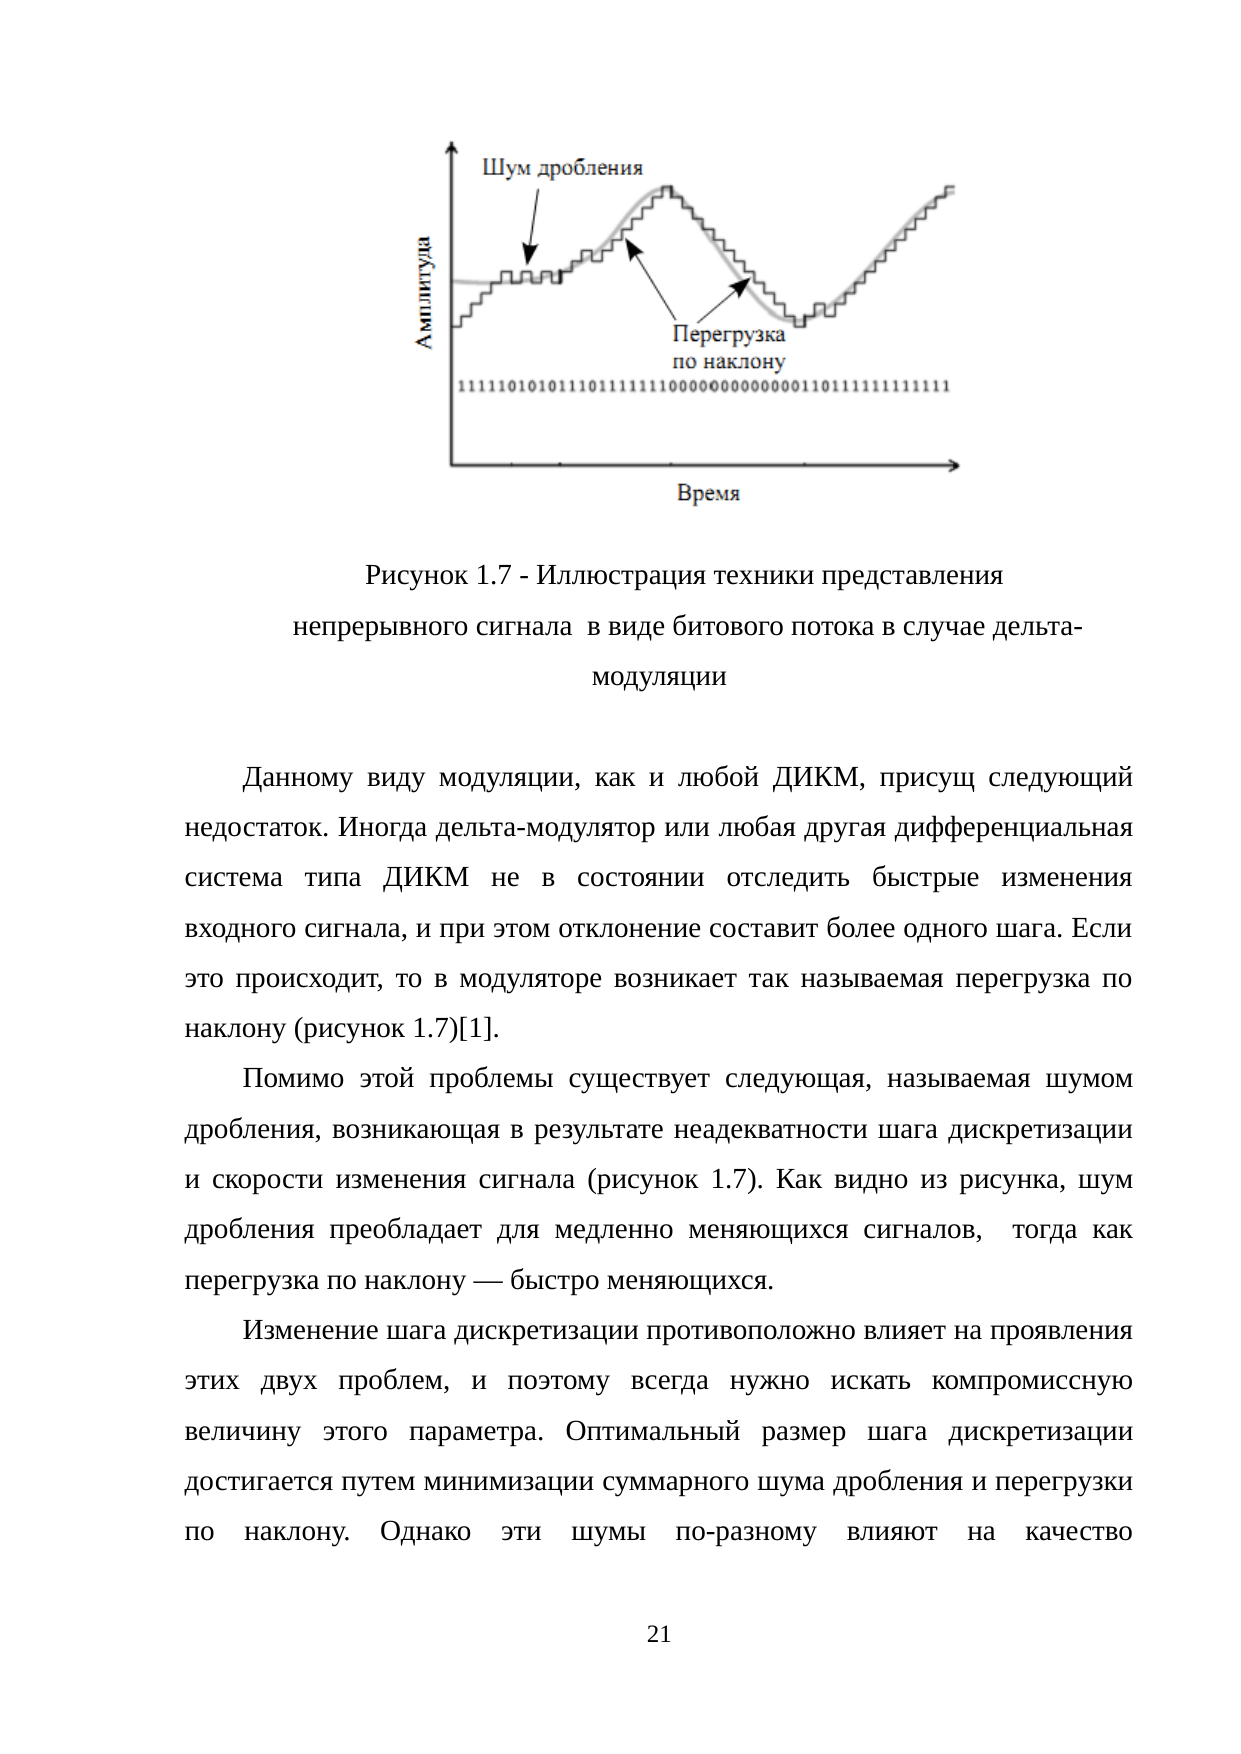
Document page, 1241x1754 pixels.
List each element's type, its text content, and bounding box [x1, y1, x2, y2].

text Изменение шага дискретизации противоположно влияет на проявления этих двух проблем, и поэтому всегда нужно искать компромиссную величину этого параметра. Оптимальный размер шага дискретизации достигается путем минимизации суммарного шума дробления и перегрузки по наклону. Однако эти шумы по-разному влияют на качество [184, 1312, 1134, 1547]
text Помимо этой проблемы существует следующая, называемая шумом дробления, возникающая в результате неадекватности шага дискретизации и скорости изменения сигнала (рисунок 1.7). Как видно из рисунка, шум дробления преобладает для медленно меняющихся сигналов, тогда как перегрузка по наклону — быстро меняющихся. [184, 1061, 1134, 1295]
picture [385, 115, 992, 532]
text непрерывного сигнала в виде битового потока в случае дельта-модуляции [184, 608, 1134, 692]
text Данному виду модуляции, как и любой ДИКМ, присущ следующий недостаток. Иногда дельта-модулятор или любая другая дифференциальная система типа ДИКМ не в состоянии отследить быстрые изменения входного сигнала, и при этом отклонение составит более одного шага. Если это происходит, то в модуляторе возникает так называемая перегрузка по наклону (рисунок 1.7)[1]. [184, 759, 1134, 1044]
text Рисунок 1.7 - Иллюстрация техники представления [184, 557, 1134, 591]
